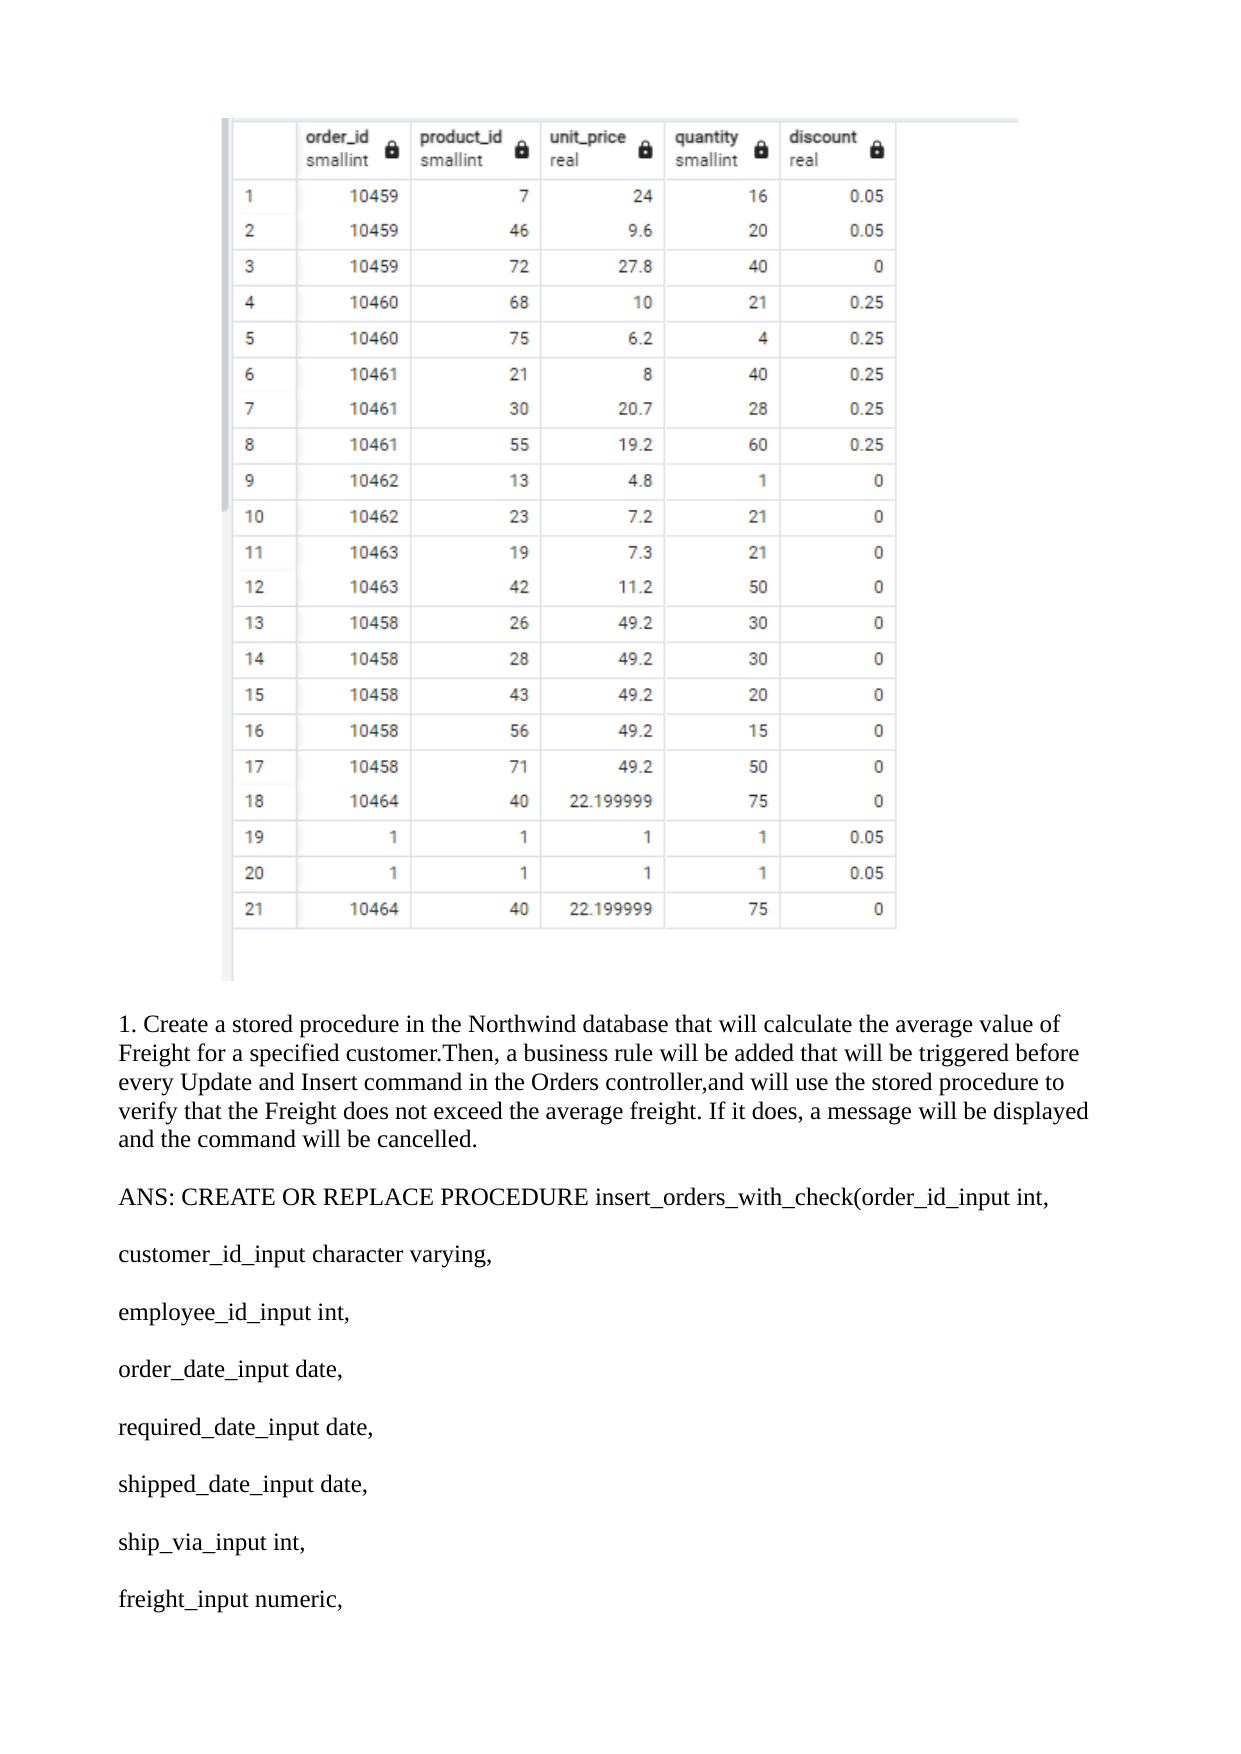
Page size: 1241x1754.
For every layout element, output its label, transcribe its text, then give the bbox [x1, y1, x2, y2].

picture [221, 118, 1019, 981]
text shipped_date_input date, [118, 1441, 1122, 1498]
text ship_via_input int, [118, 1498, 1122, 1556]
text required_date_input date, [118, 1383, 1122, 1441]
text freight_input numeric, [118, 1556, 1122, 1613]
text ANS: CREATE OR REPLACE PROCEDURE insert_orders_with_check(order_id_input int, [118, 1182, 1122, 1211]
text employee_id_input int, [118, 1268, 1122, 1326]
text customer_id_input character varying, [118, 1211, 1122, 1268]
text 1. Create a stored procedure in the Northwind database that will calculate the average value of Freight for a specified customer.Then, a business rule will be added that will be triggered before every Update and Insert command in the Orders controller,and will use the stored procedure to verify that the Freight does not exceed the average freight. If it does, a message will be displayed and the command will be cancelled. [118, 1009, 1122, 1153]
text order_date_input date, [118, 1326, 1122, 1383]
